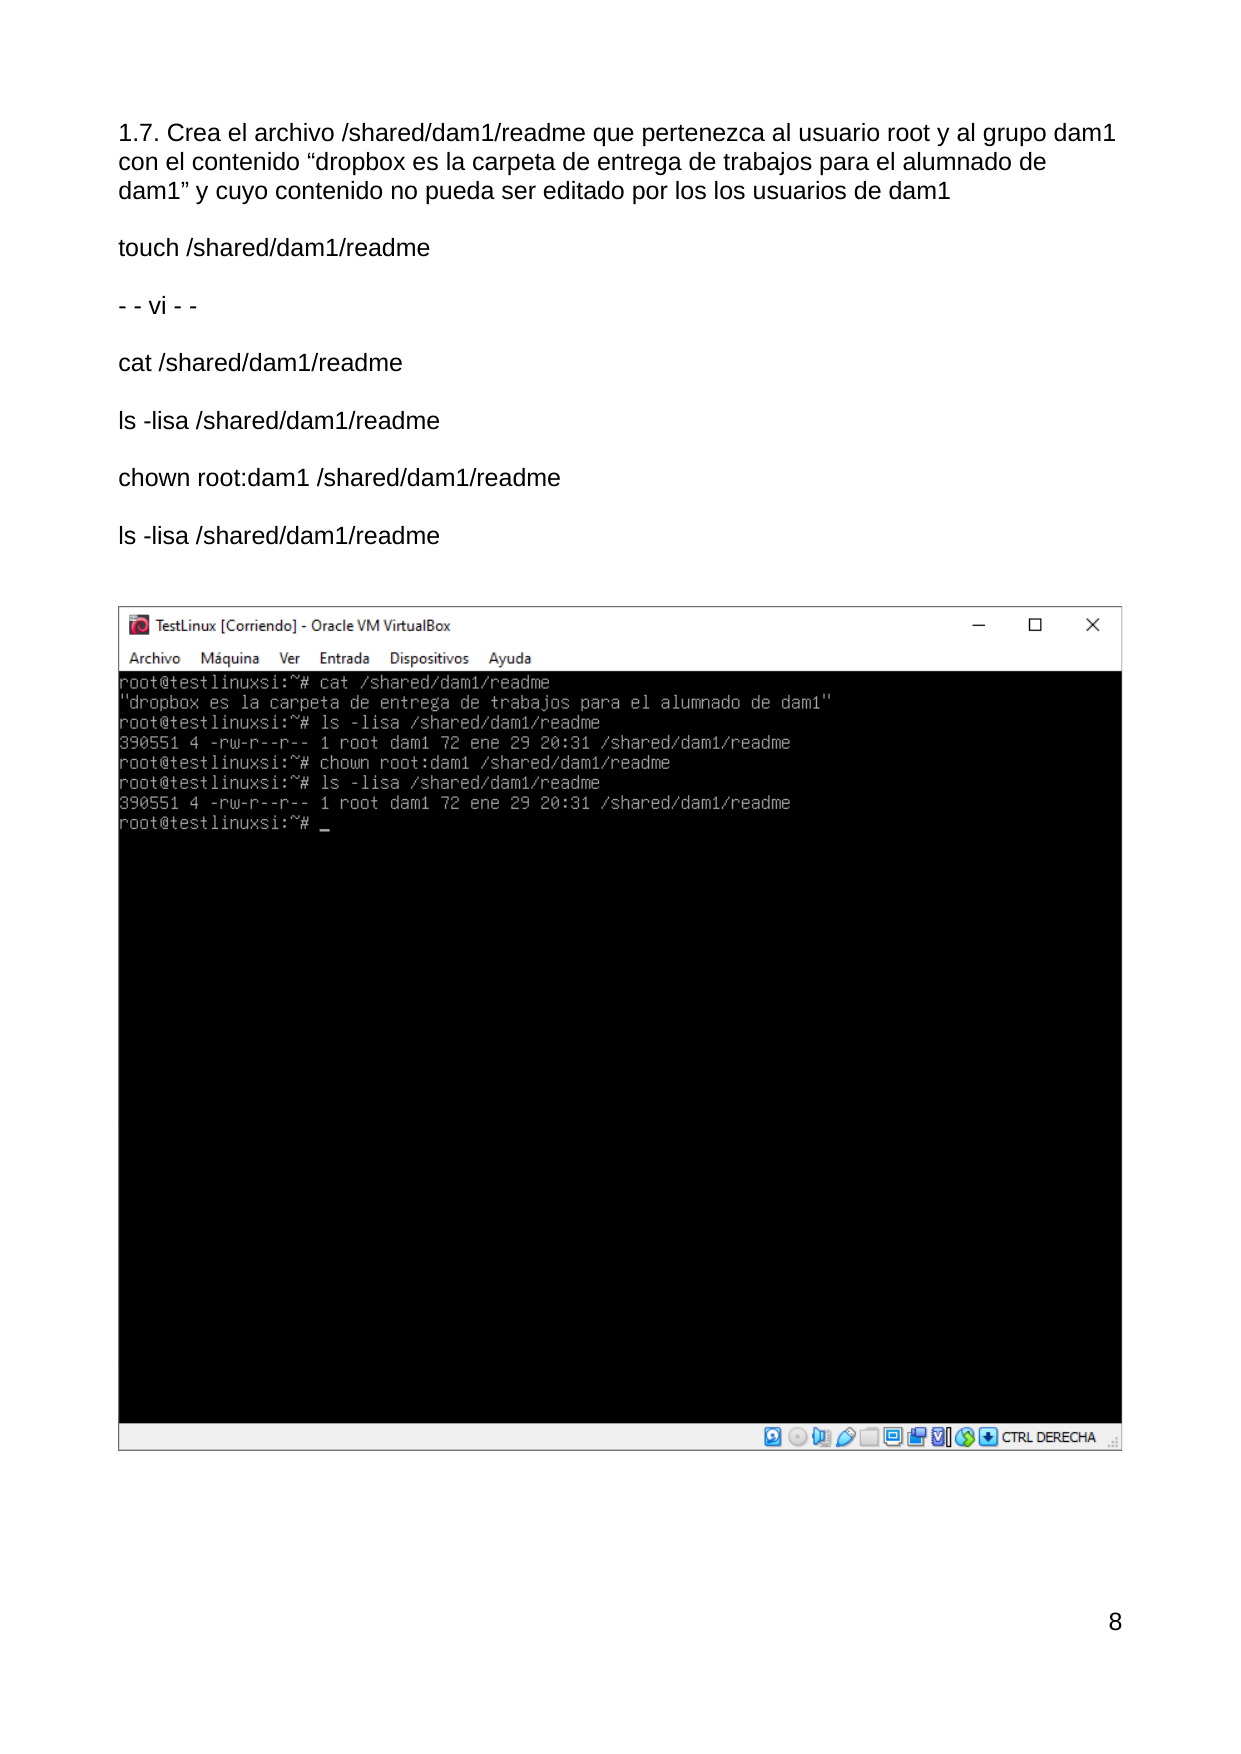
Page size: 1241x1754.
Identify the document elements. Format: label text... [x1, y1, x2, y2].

text - - vi - - [118, 291, 1122, 319]
text touch /shared/dam1/readme [118, 233, 1122, 262]
picture [118, 606, 1123, 1451]
text cat /shared/dam1/readme [118, 348, 1122, 377]
text ls -lisa /shared/dam1/readme [118, 406, 1122, 434]
text 1.7. Crea el archivo /shared/dam1/readme que pertenezca al usuario root y al grupo dam1 con el contenido “dropbox es la carpeta de entrega de trabajos para el alumnado de dam1” y cuyo contenido no pueda ser editado por los los usuarios de dam1 [118, 118, 1122, 204]
text chown root:dam1 /shared/dam1/readme [118, 463, 1122, 492]
text ls -lisa /shared/dam1/readme [118, 521, 1122, 549]
